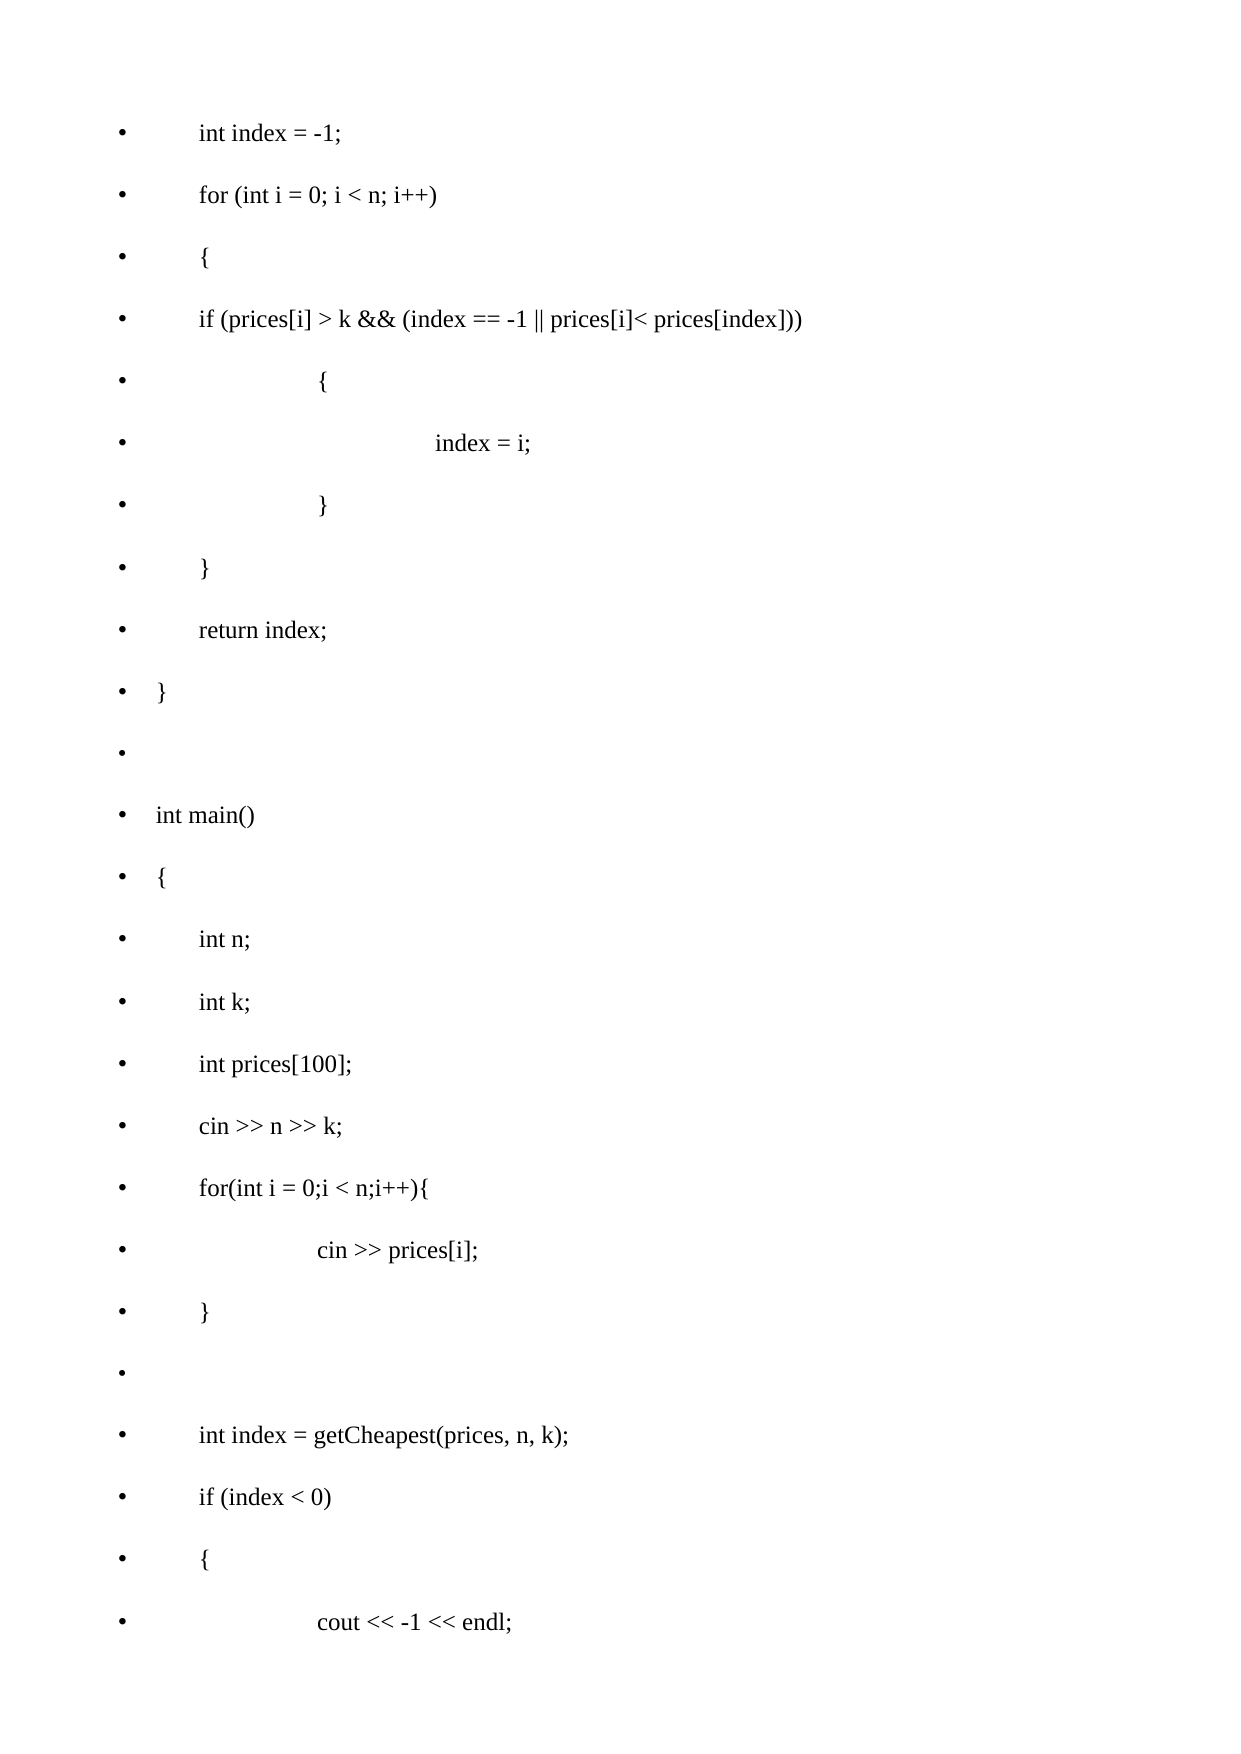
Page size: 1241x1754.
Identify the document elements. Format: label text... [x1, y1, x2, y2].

list int k; [81, 987, 1122, 1015]
list int main() [81, 800, 1122, 829]
list index = i; [81, 428, 1122, 457]
list return index; [81, 615, 1122, 643]
list if (prices[i] > k && (index == -1 || prices[i]< prices[index])) [81, 304, 1122, 333]
list int n; [81, 924, 1122, 953]
list { [81, 1544, 1122, 1573]
list cout << -1 << endl; [81, 1607, 1122, 1635]
list } [81, 553, 1122, 581]
list for (int i = 0; i < n; i++) [81, 180, 1122, 209]
list cin >> n >> k; [81, 1111, 1122, 1139]
list int index = -1; [81, 118, 1122, 147]
list int prices[100]; [81, 1049, 1122, 1077]
list } [81, 1297, 1122, 1326]
list if (index < 0) [81, 1482, 1122, 1511]
list { [81, 366, 1122, 395]
list cin >> prices[i]; [81, 1235, 1122, 1264]
list { [81, 862, 1122, 891]
list } [81, 677, 1122, 706]
list int index = getCheapest(prices, n, k); [81, 1420, 1122, 1449]
list } [81, 491, 1122, 519]
list { [81, 242, 1122, 271]
list for(int i = 0;i < n;i++){ [81, 1173, 1122, 1202]
